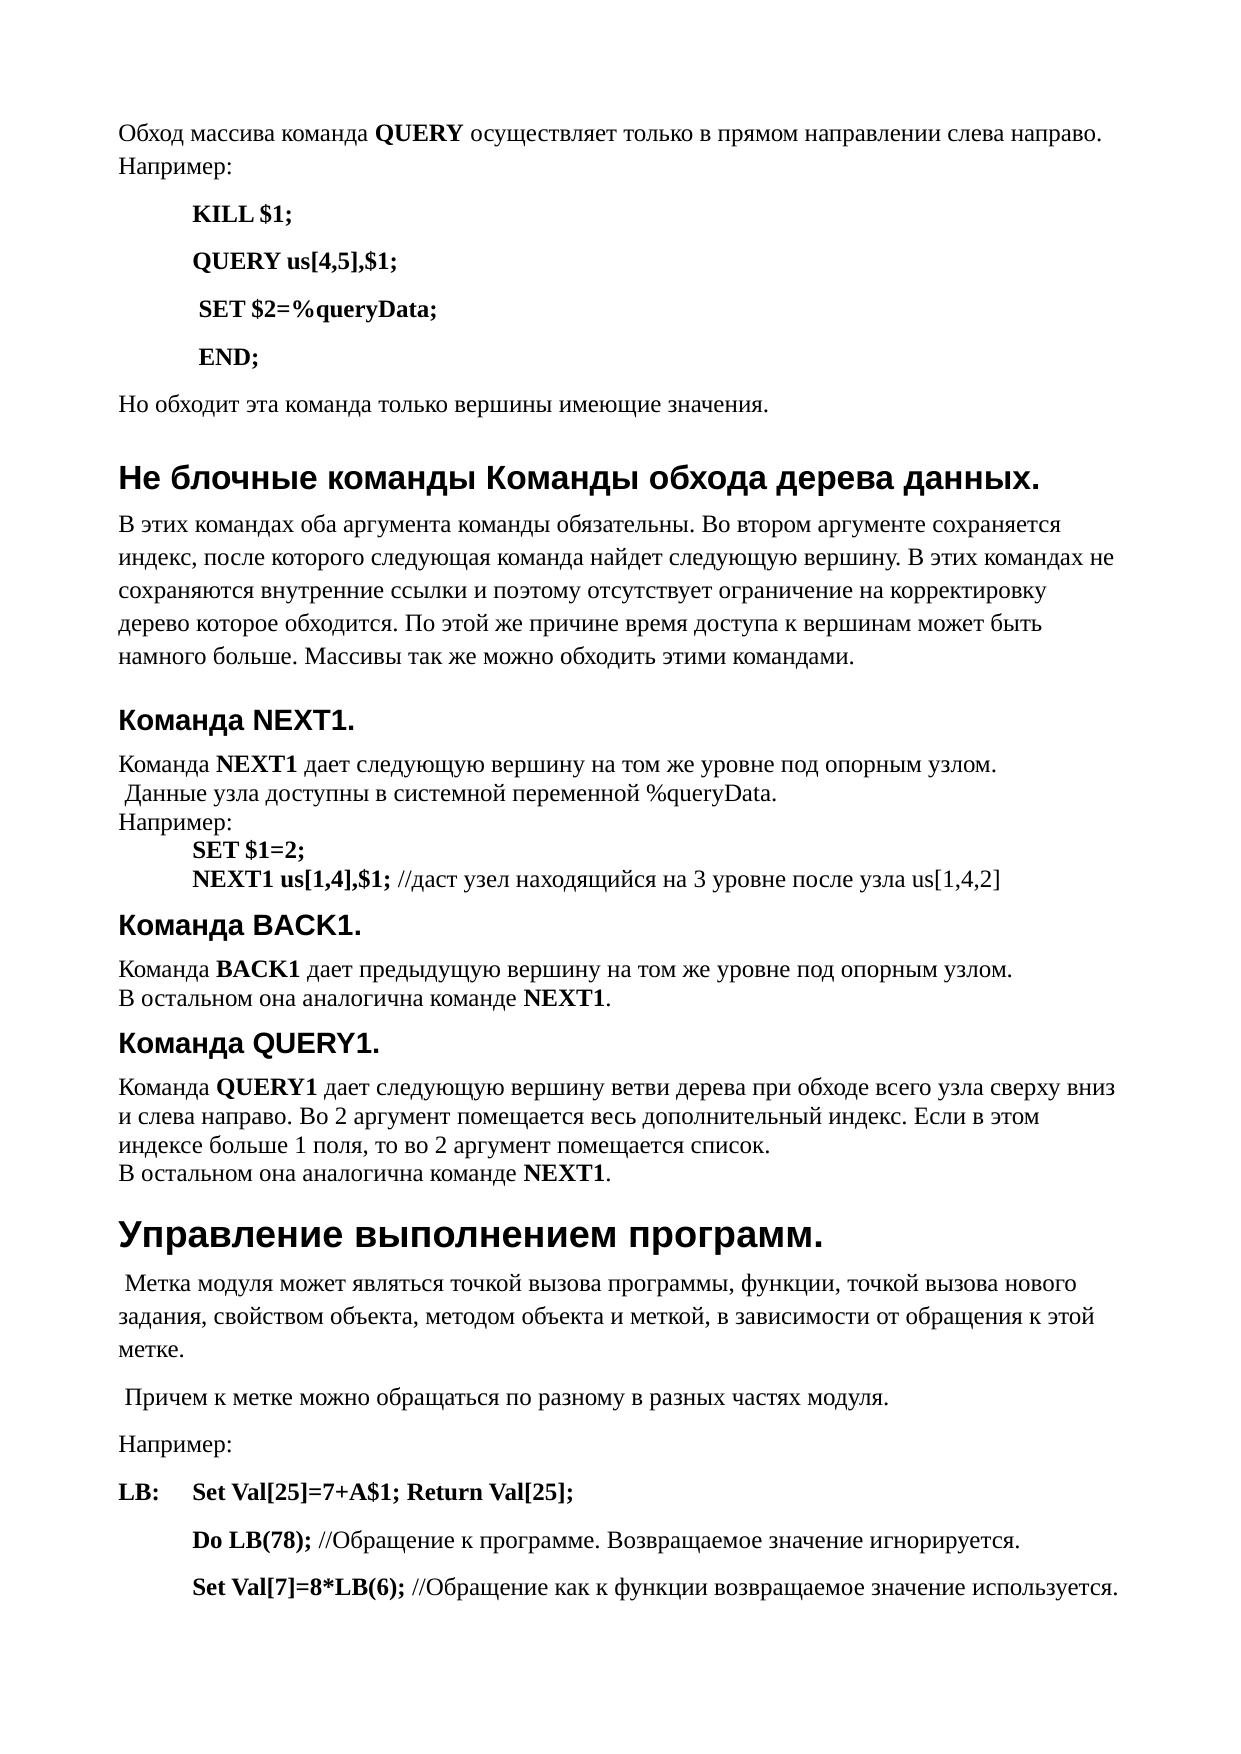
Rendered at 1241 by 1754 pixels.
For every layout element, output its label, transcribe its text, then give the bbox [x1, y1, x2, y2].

text Данные узла доступны в системной переменной %queryData. [118, 778, 1122, 807]
text Причем к метке можно обращаться по разному в разных частях модуля. [118, 1382, 1122, 1411]
text В остальном она аналогична команде NEXT1. [118, 983, 1122, 1011]
text SET $1=2; [118, 836, 1122, 864]
text Например: [118, 807, 1122, 836]
subtitle Команда BACK1. [118, 908, 1122, 941]
text В этих командах оба аргумента команды обязательны. Во втором аргументе сохраняется индекс, после которого следующая команда найдет следующую вершину. В этих командах не сохраняются внутренние ссылки и поэтому отсутствует ограничение на корректировку дерево которое обходится. По этой же причине время доступа к вершинам может быть намного больше. Массивы так же можно обходить этими командами. [118, 509, 1122, 669]
text SET $2=%queryData; [118, 294, 1122, 323]
text END; [118, 342, 1122, 370]
text KILL $1; [118, 199, 1122, 227]
subtitle Не блочные команды Команды обхода дерева данных. [118, 458, 1122, 496]
text Команда NEXT1 дает следующую вершину на том же уровне под опорным узлом. [118, 749, 1122, 778]
text Метка модуля может являться точкой вызова программы, функции, точкой вызова нового задания, свойством объекта, методом объекта и меткой, в зависимости от обращения к этой метке. [118, 1268, 1122, 1363]
text Do LB(78); //Обращение к программе. Возвращаемое значение игнорируется. [118, 1525, 1122, 1553]
subtitle Команда NEXT1. [118, 703, 1122, 737]
text Обход массива команда QUERY осуществляет только в прямом направлении слева направо. Например: [118, 118, 1122, 180]
text Команда BACK1 дает предыдущую вершину на том же уровне под опорным узлом. [118, 954, 1122, 983]
text В остальном она аналогична команде NEXT1. [118, 1158, 1122, 1187]
text NEXT1 us[1,4],$1; //даст узел находящийся на 3 уровне после узла us[1,4,2] [118, 864, 1122, 893]
subtitle Управление выполнением программ. [118, 1212, 1122, 1256]
text LB: Set Val[25]=7+A$1; Return Val[25]; [118, 1477, 1122, 1506]
text Set Val[7]=8*LB(6); //Обращение как к функции возвращаемое значение используется. [118, 1572, 1122, 1601]
text Но обходит эта команда только вершины имеющие значения. [118, 389, 1122, 418]
subtitle Команда QUERY1. [118, 1026, 1122, 1060]
text QUERY us[4,5],$1; [118, 246, 1122, 275]
text Команда QUERY1 дает следующую вершину ветви дерева при обходе всего узла сверху вниз и слева направо. Во 2 аргумент помещается весь дополнительный индекс. Если в этом индексе больше 1 поля, то во 2 аргумент помещается список. [118, 1072, 1122, 1158]
text Например: [118, 1429, 1122, 1458]
